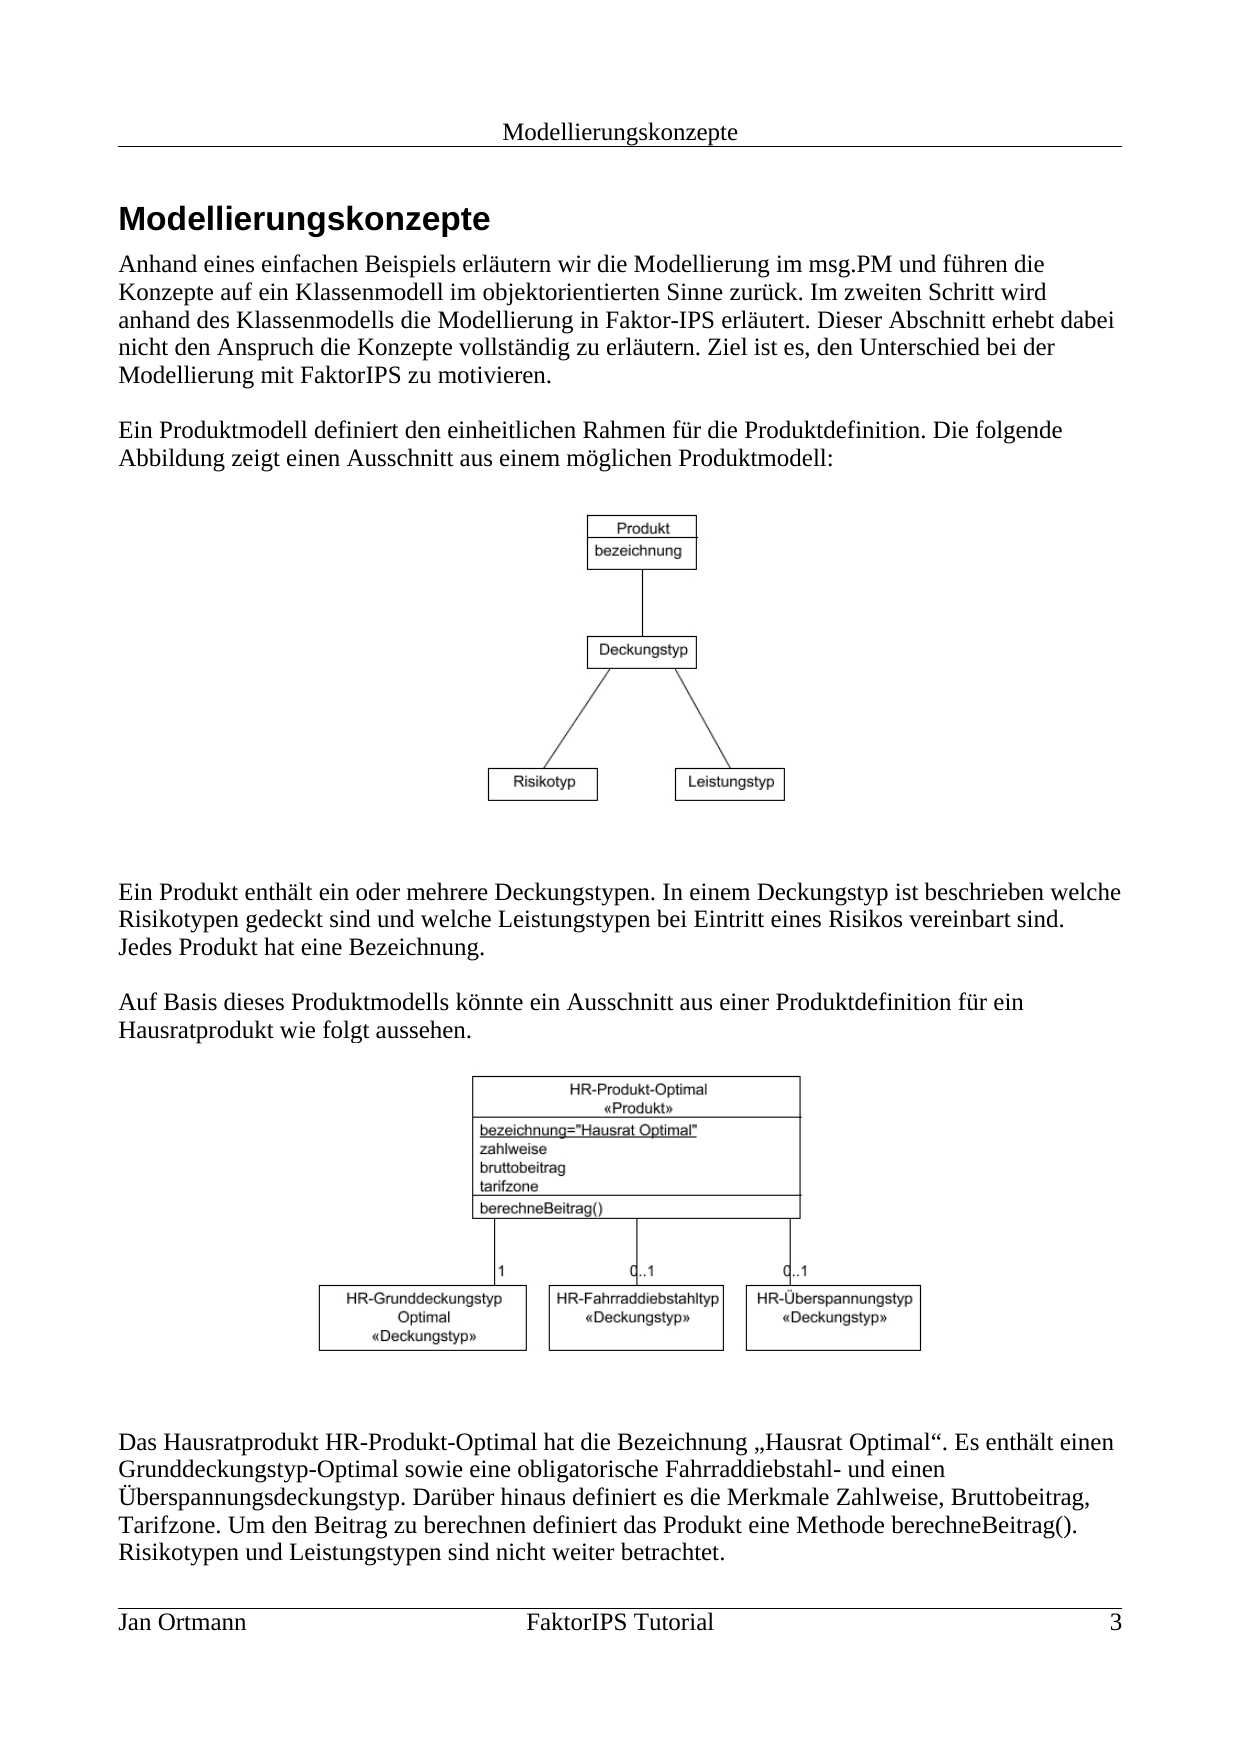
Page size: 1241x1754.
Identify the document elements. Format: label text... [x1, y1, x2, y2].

picture [433, 472, 807, 823]
subtitle Modellierungskonzepte [118, 200, 1122, 238]
picture [297, 1043, 943, 1373]
text Auf Basis dieses Produktmodells könnte ein Ausschnitt aus einer Produktdefinition für ein Hausratprodukt wie folgt aussehen. [118, 988, 1122, 1044]
text Anhand eines einfachen Beispiels erläutern wir die Modellierung im msg.PM und führen die Konzepte auf ein Klassenmodell im objektorientierten Sinne zurück. Im zweiten Schritt wird anhand des Klassenmodells die Modellierung in Faktor-IPS erläutert. Dieser Abschnitt erhebt dabei nicht den Anspruch die Konzepte vollständig zu erläutern. Ziel ist es, den Unterschied bei der Modellierung mit Faktor­IPS zu motivieren. [118, 250, 1122, 389]
text Das Hausratprodukt HR-Produkt-Optimal hat die Bezeichnung „Hausrat Optimal“. Es enthält einen Grunddeckungstyp-Optimal sowie eine obligatorische Fahrraddiebstahl- und einen Überspannungsdeckungstyp. Darüber hinaus definiert es die Merkmale Zahlweise, Bruttobeitrag, Tarifzone. Um den Beitrag zu berechnen definiert das Produkt eine Methode berechneBeitrag(). Risikotypen und Leistungstypen sind nicht weiter betrachtet. [118, 1428, 1122, 1566]
text Ein Produkt enthält ein oder mehrere Deckungstypen. In einem Deckungstyp ist beschrieben welche Risikotypen gedeckt sind und welche Leistungstypen bei Eintritt eines Risikos vereinbart sind. Jedes Produkt hat eine Bezeichnung. [118, 878, 1122, 961]
text Ein Produktmodell definiert den einheitlichen Rahmen für die Produktdefinition. Die folgende Abbildung zeigt einen Ausschnitt aus einem möglichen Produktmodell: [118, 417, 1122, 472]
